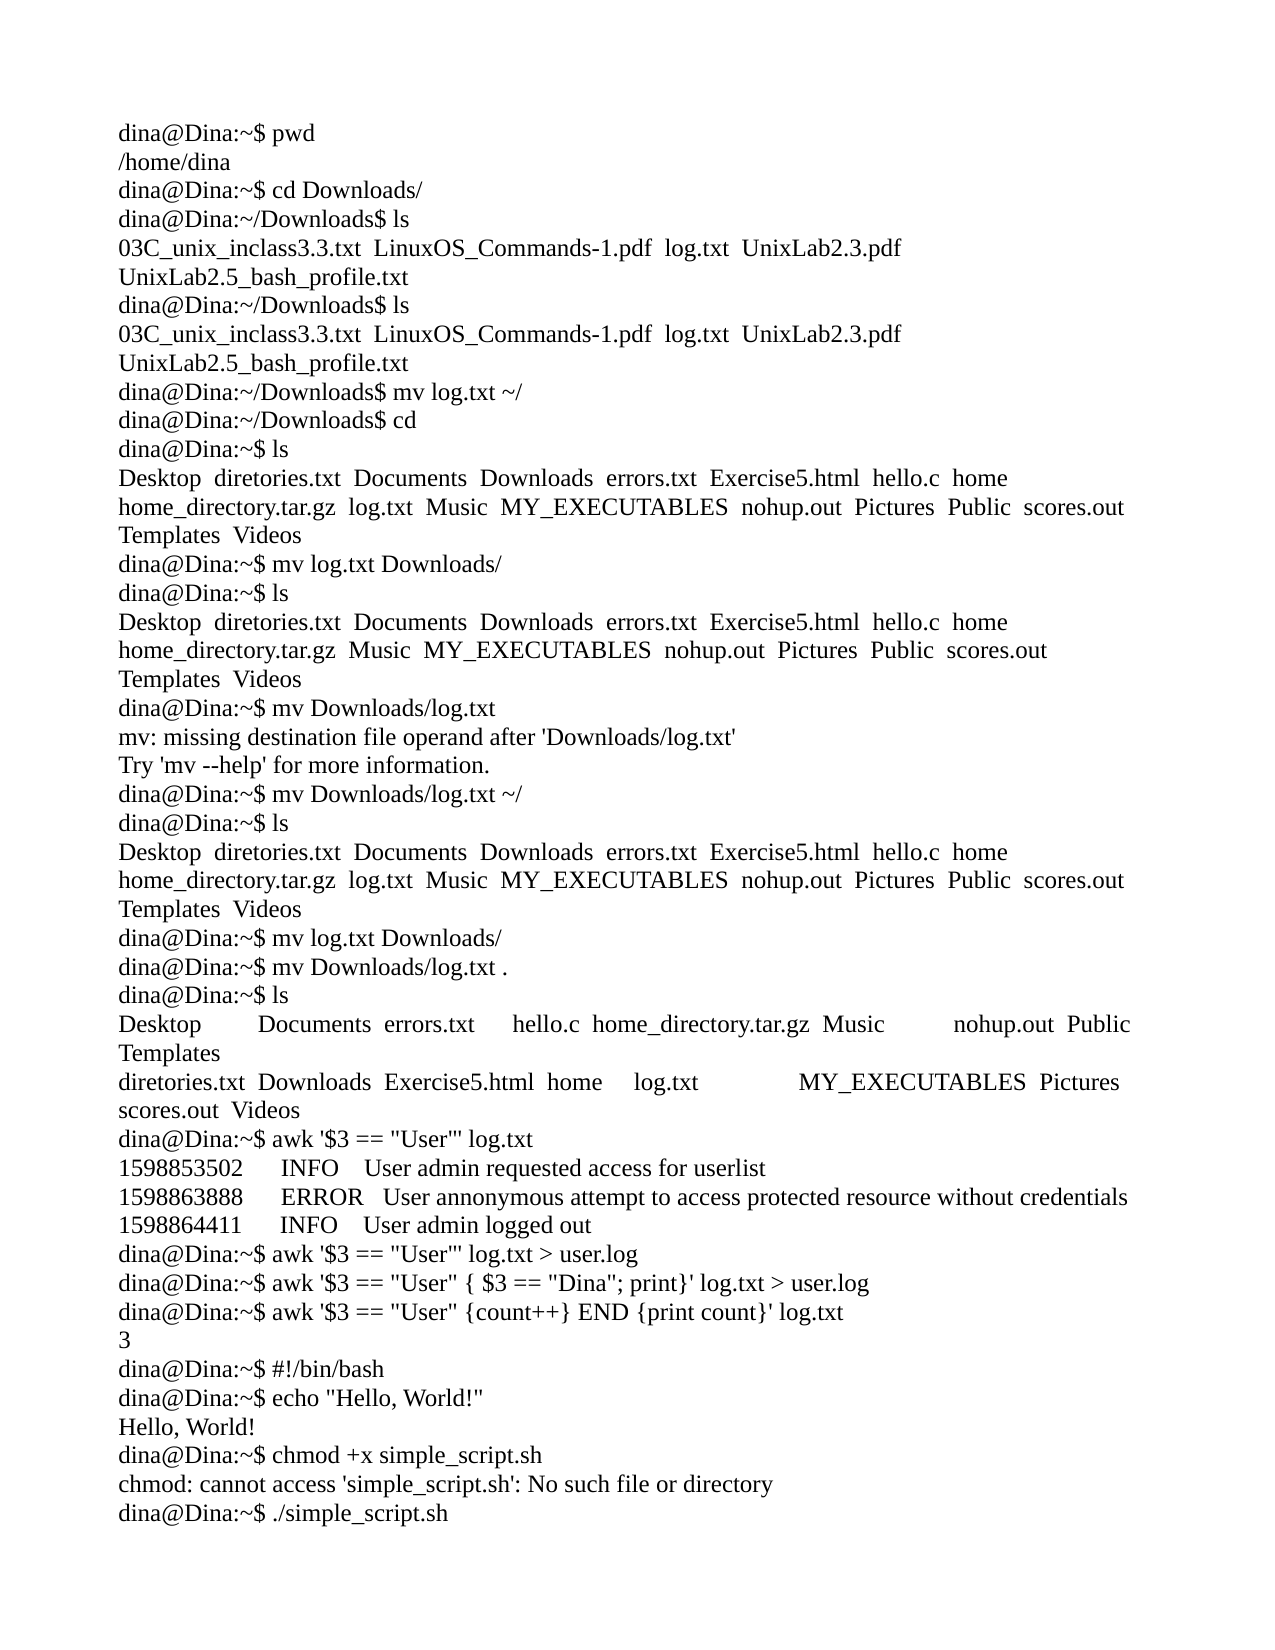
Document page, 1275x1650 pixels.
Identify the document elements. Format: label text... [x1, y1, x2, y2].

text dina@Dina:~$ awk '$3 == "User" { $3 == "Dina"; print}' log.txt > user.log [118, 1268, 1157, 1297]
text dina@Dina:~$ ls [118, 981, 1157, 1009]
text dina@Dina:~$ ls [118, 434, 1157, 463]
text dina@Dina:~$ ls [118, 578, 1157, 607]
text 03C_unix_inclass3.3.txt LinuxOS_Commands-1.pdf log.txt UnixLab2.3.pdf UnixLab2.5_bash_profile.txt [118, 233, 1157, 291]
text 1598863888 ERROR User annonymous attempt to access protected resource without credentials [118, 1182, 1157, 1211]
text Desktop diretories.txt Documents Downloads errors.txt Exercise5.html hello.c home home_directory.tar.gz log.txt Music MY_EXECUTABLES nohup.out Pictures Public scores.out Templates Videos [118, 837, 1157, 923]
text chmod: cannot access 'simple_script.sh': No such file or directory [118, 1469, 1157, 1498]
text dina@Dina:~$ mv log.txt Downloads/ [118, 549, 1157, 578]
text Hello, World! [118, 1412, 1157, 1441]
text Desktop diretories.txt Documents Downloads errors.txt Exercise5.html hello.c home home_directory.tar.gz Music MY_EXECUTABLES nohup.out Pictures Public scores.out Templates Videos [118, 607, 1157, 693]
text diretories.txt Downloads Exercise5.html home log.txt MY_EXECUTABLES Pictures scores.out Videos [118, 1067, 1157, 1124]
text dina@Dina:~$ echo "Hello, World!" [118, 1383, 1157, 1412]
text dina@Dina:~$ ls [118, 808, 1157, 837]
text Try 'mv --help' for more information. [118, 751, 1157, 779]
text Desktop diretories.txt Documents Downloads errors.txt Exercise5.html hello.c home home_directory.tar.gz log.txt Music MY_EXECUTABLES nohup.out Pictures Public scores.out Templates Videos [118, 463, 1157, 549]
text Desktop Documents errors.txt hello.c home_directory.tar.gz Music nohup.out Public Templates [118, 1009, 1157, 1067]
text dina@Dina:~$ cd Downloads/ [118, 176, 1157, 204]
text dina@Dina:~/Downloads$ ls [118, 291, 1157, 319]
text 1598864411 INFO User admin logged out [118, 1211, 1157, 1239]
text 03C_unix_inclass3.3.txt LinuxOS_Commands-1.pdf log.txt UnixLab2.3.pdf UnixLab2.5_bash_profile.txt [118, 319, 1157, 377]
text mv: missing destination file operand after 'Downloads/log.txt' [118, 722, 1157, 751]
text dina@Dina:~/Downloads$ cd [118, 406, 1157, 434]
text /home/dina [118, 147, 1157, 176]
text dina@Dina:~$ awk '$3 == "User"' log.txt > user.log [118, 1239, 1157, 1268]
text dina@Dina:~$ mv Downloads/log.txt [118, 693, 1157, 722]
text dina@Dina:~$ awk '$3 == "User"' log.txt [118, 1124, 1157, 1153]
text dina@Dina:~$ awk '$3 == "User" {count++} END {print count}' log.txt [118, 1297, 1157, 1326]
text dina@Dina:~$ ./simple_script.sh [118, 1498, 1157, 1527]
text 3 [118, 1326, 1157, 1354]
text dina@Dina:~$ pwd [118, 118, 1157, 147]
text dina@Dina:~$ chmod +x simple_script.sh [118, 1441, 1157, 1469]
text dina@Dina:~$ mv Downloads/log.txt ~/ [118, 779, 1157, 808]
text 1598853502 INFO User admin requested access for userlist [118, 1153, 1157, 1182]
text dina@Dina:~$ #!/bin/bash [118, 1354, 1157, 1383]
text dina@Dina:~$ mv Downloads/log.txt . [118, 952, 1157, 981]
text dina@Dina:~/Downloads$ ls [118, 204, 1157, 233]
text dina@Dina:~/Downloads$ mv log.txt ~/ [118, 377, 1157, 406]
text dina@Dina:~$ mv log.txt Downloads/ [118, 923, 1157, 952]
